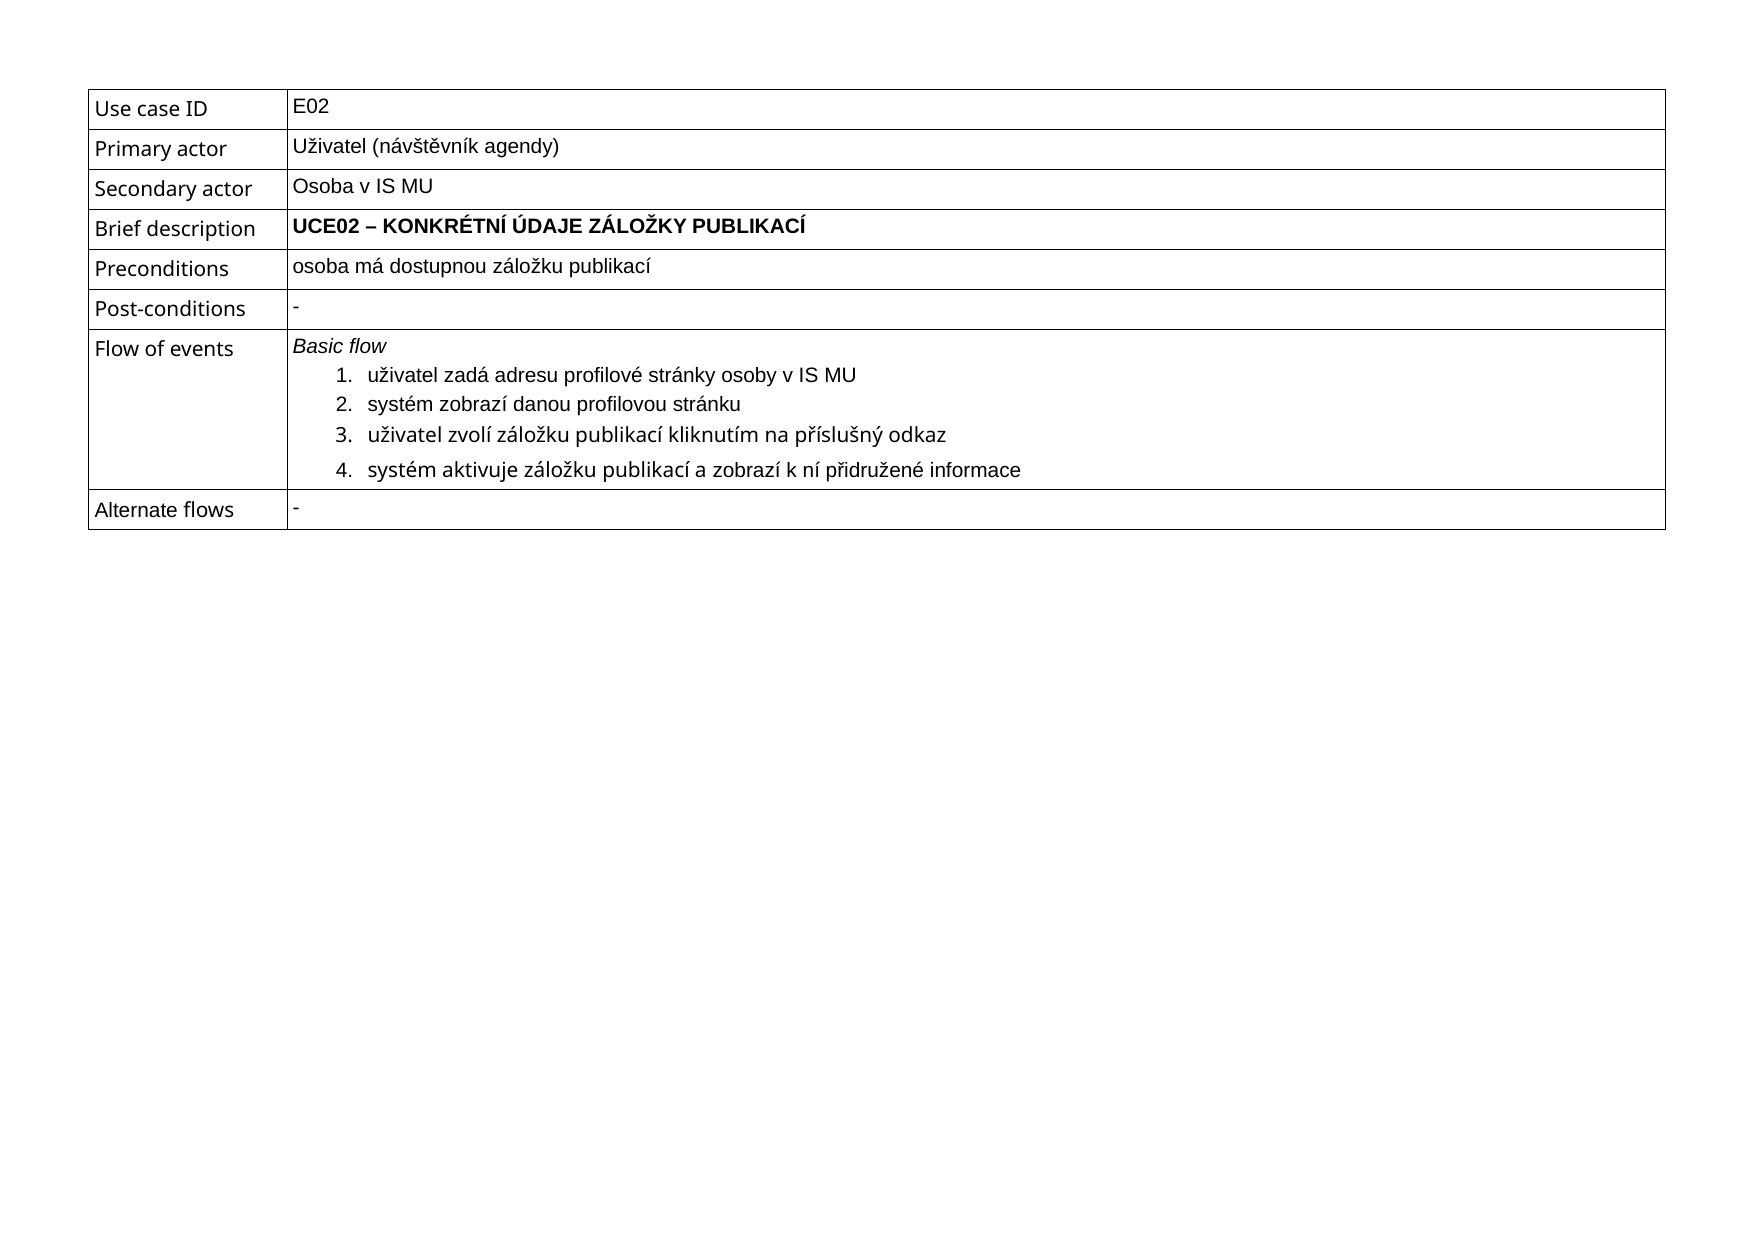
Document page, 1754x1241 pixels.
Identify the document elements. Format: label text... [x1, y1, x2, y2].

table_cell Basic flow uživatel zadá adresu profilové stránky osoby v IS MU systém zobrazí danou profilovou stránku uživatel zvolí záložku publikací kliknutím na příslušný odkaz systém aktivuje záložku publikací a zobrazí k ní přidružené informace [288, 330, 1665, 489]
table_header E02 [288, 90, 1665, 128]
table_header Use case ID [89, 90, 287, 128]
table_cell Flow of events [89, 330, 287, 489]
table_cell - [288, 290, 1665, 328]
table_cell Preconditions [89, 250, 287, 288]
table_cell Uživatel (návštěvník agendy) [288, 130, 1665, 168]
table_cell Alternate flows [89, 490, 287, 529]
table_cell Secondary actor [89, 170, 287, 208]
table_cell Primary actor [89, 130, 287, 168]
table_cell Brief description [89, 210, 287, 248]
table_cell UCE02 – KONKRÉTNÍ ÚDAJE ZÁLOŽKY PUBLIKACÍ [288, 210, 1665, 248]
table_cell Osoba v IS MU [288, 170, 1665, 208]
table_cell - [288, 490, 1665, 529]
table_cell Post-conditions [89, 290, 287, 328]
table_cell osoba má dostupnou záložku publikací [288, 250, 1665, 288]
